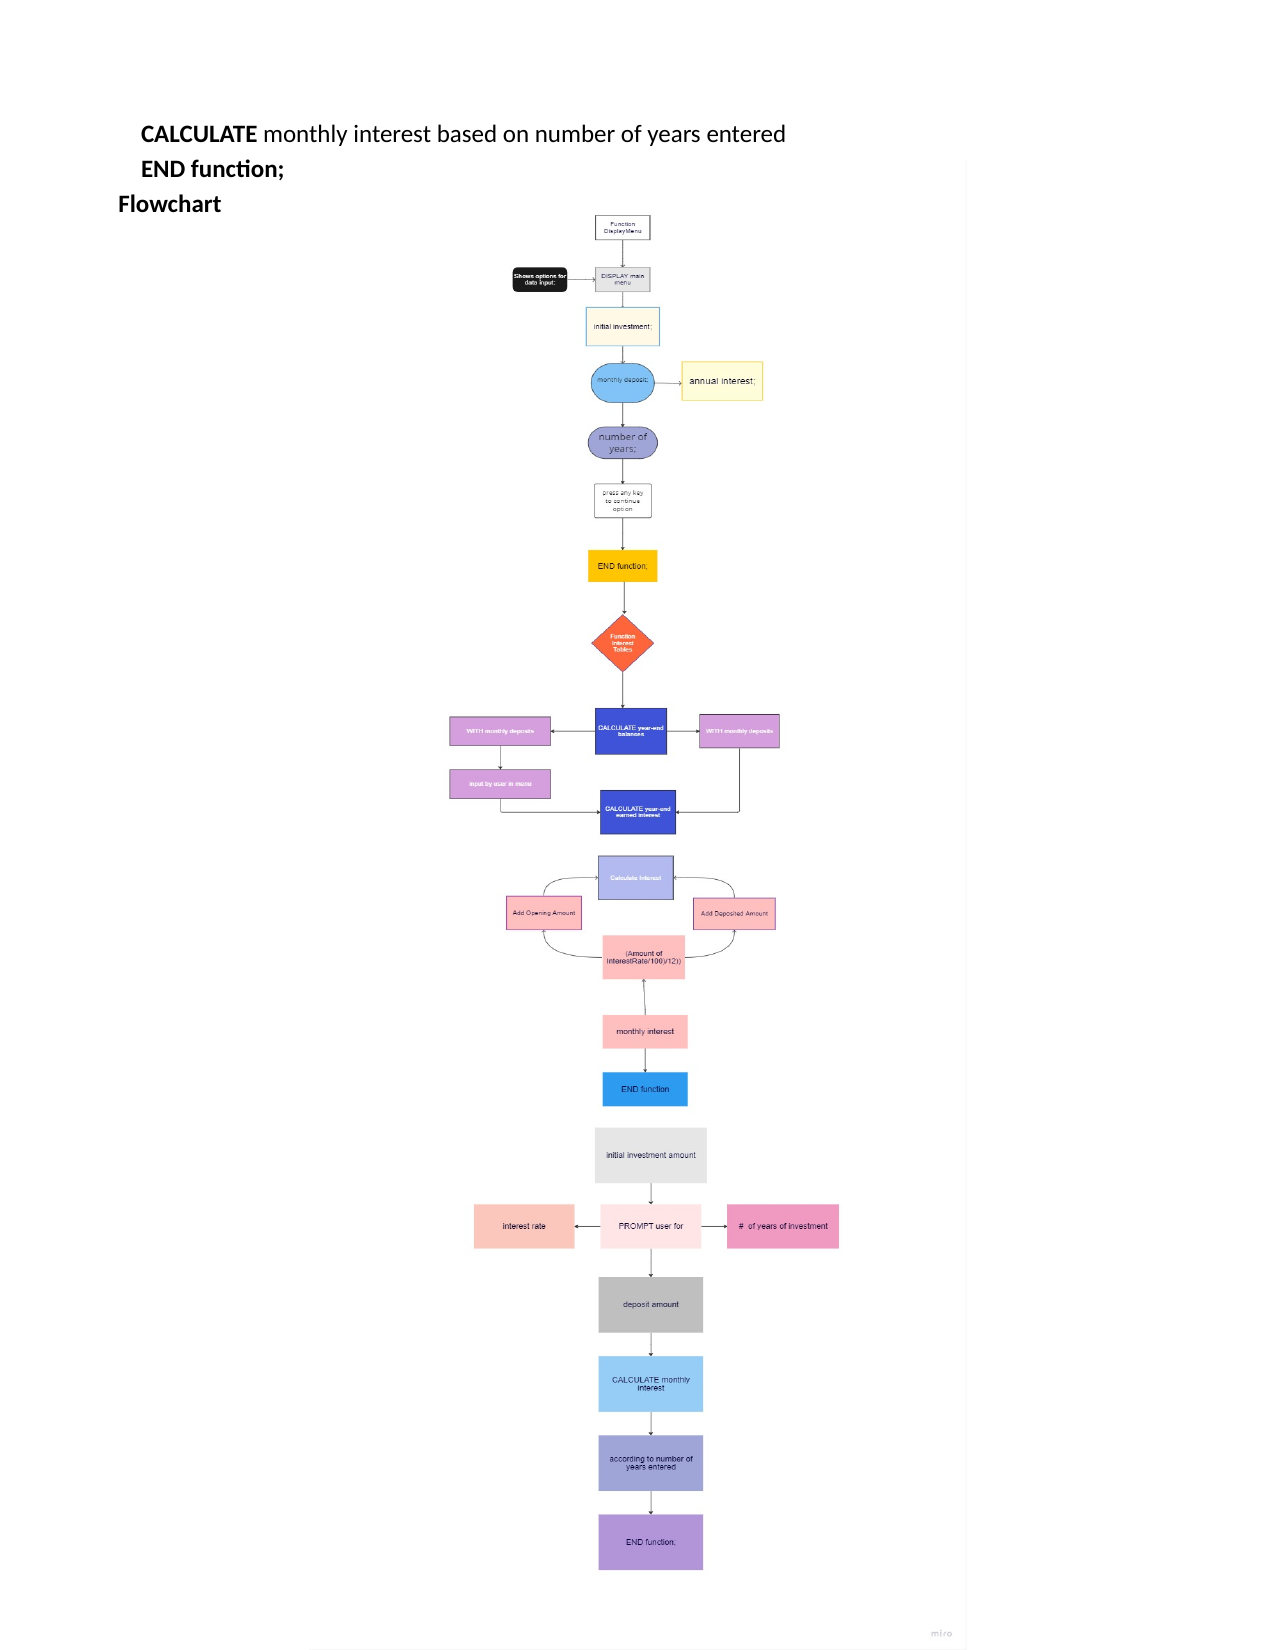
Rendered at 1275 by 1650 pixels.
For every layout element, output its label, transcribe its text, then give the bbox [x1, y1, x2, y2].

picture [308, 160, 967, 1650]
text [967, 188, 1157, 219]
text END function; [118, 153, 1157, 184]
text CALCULATE monthly interest based on number of years entered [118, 118, 1157, 149]
text Flowchart [118, 188, 308, 219]
